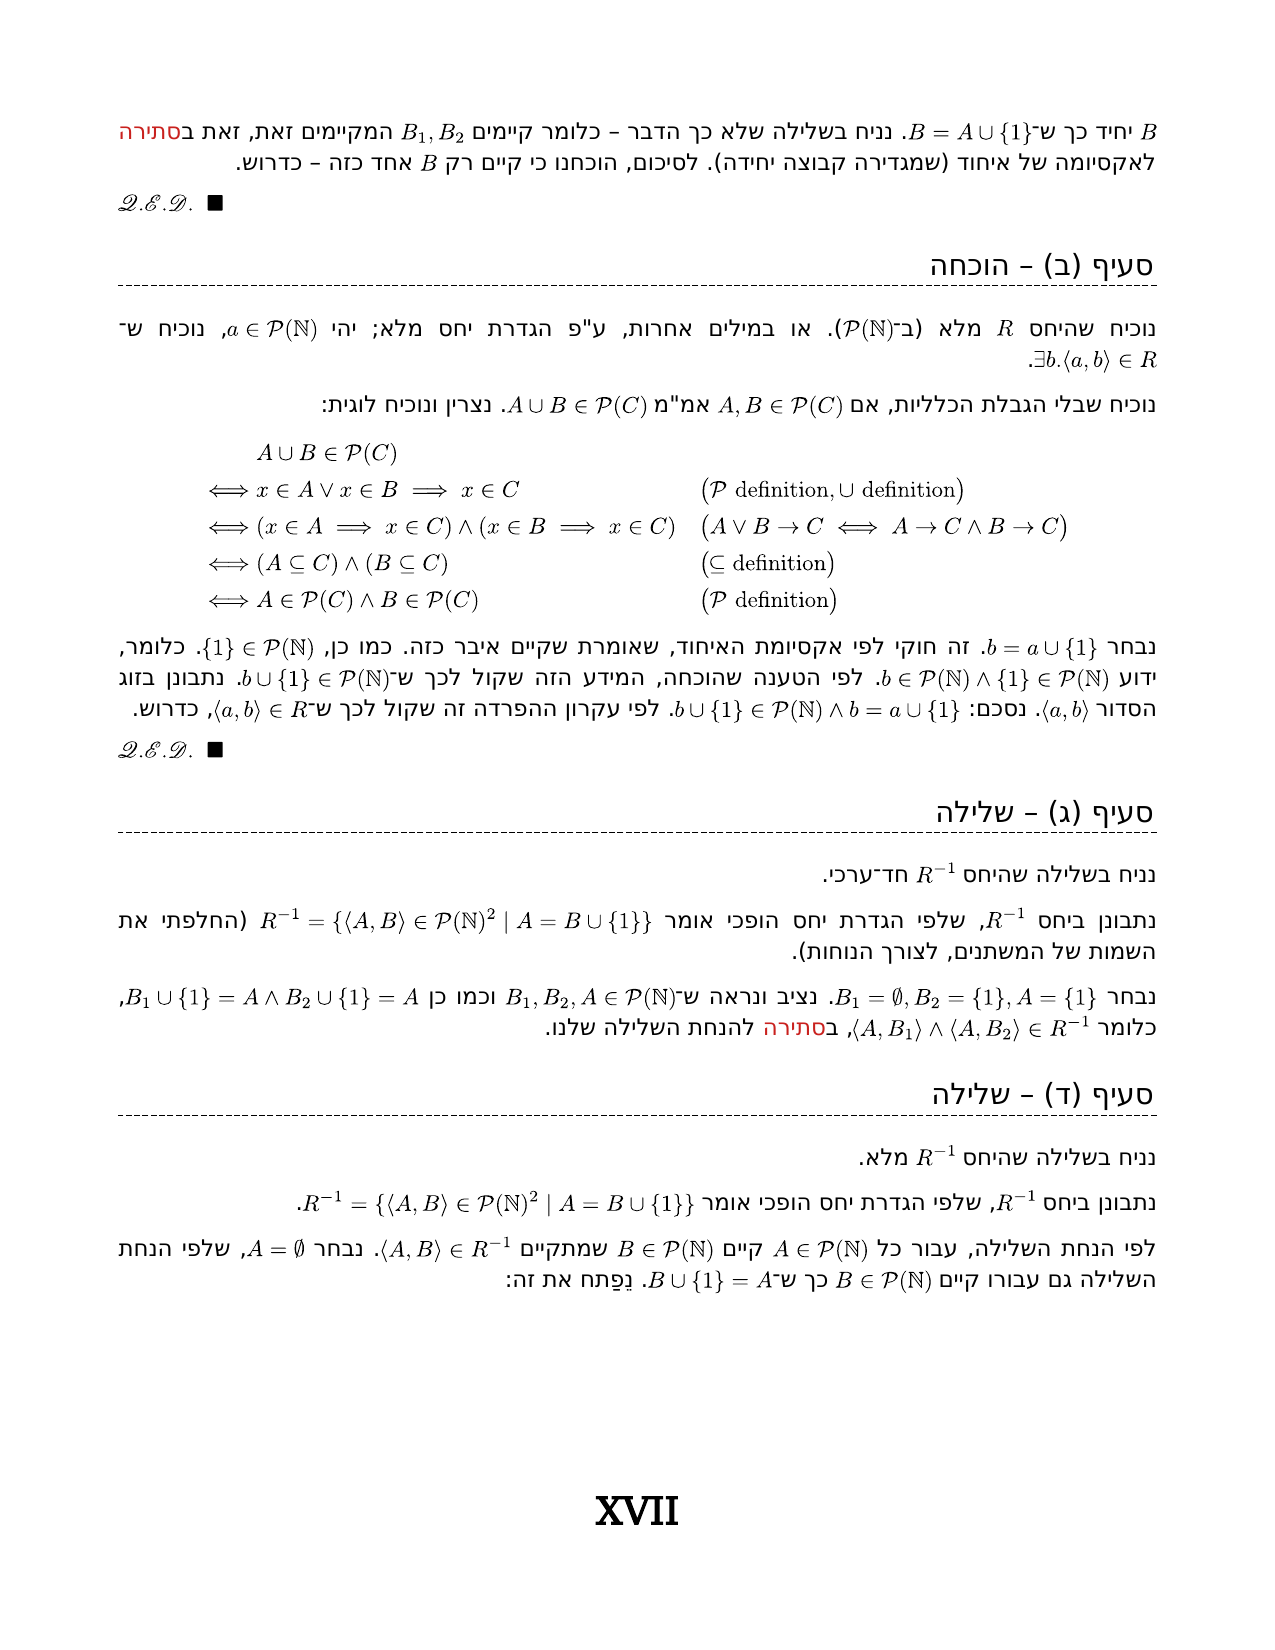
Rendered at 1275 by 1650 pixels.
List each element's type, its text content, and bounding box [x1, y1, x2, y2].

subtitle סעיף (ד) – שלילה [118, 1075, 1157, 1115]
text יחיד כך ש־. נניח בשלילה שלא כך הדבר – כלומר קיימים המקיימים זאת, זאת בסתירה לאקסיומה של איחוד (שמגדירה קבוצה יחידה). לסיכום, הוכחנו כי קיים רק אחד כזה – כדרוש. [118, 118, 1157, 176]
text נבחר . נציב ונראה ש־ וכמו כן , כלומר , בסתירה להנחת השלילה שלנו. [118, 983, 1157, 1042]
text לפי הנחת השלילה, עבור כל קיים שמתקיים . נבחר , שלפי הנחת השלילה גם עבורו קיים כך ש־. נֵפַתח את זה: [118, 1235, 1157, 1293]
text נבחר . זה חוקי לפי אקסיומת האיחוד, שאומרת שקיים איבר כזה. כמו כן, . כלומר, ידוע . לפי הטענה שהוכחה, המידע הזה שקול לכך ש־. נתבונן בזוג הסדור . נסכם: . לפי עקרון ההפרדה זה שקול לכך ש־, כדרוש. [118, 633, 1157, 723]
text נניח בשלילה שהיחס חד־ערכי. [118, 862, 1157, 888]
subtitle סעיף (ג) – שלילה [118, 792, 1157, 832]
text נתבונן ביחס , שלפי הגדרת יחס הופכי אומר . [118, 1189, 1157, 1217]
text נוכיח שהיחס מלא (ב־). או במילים אחרות, ע"פ הגדרת יחס מלא; יהי , נוכיח ש־. [118, 315, 1157, 373]
subtitle סעיף (ב) – הוכחה [118, 245, 1157, 285]
text נניח בשלילה שהיחס מלא. [118, 1144, 1157, 1171]
text נוכיח שבלי הגבלת הכלליות, אם אמ"מ . נצרין ונוכיח לוגית: [118, 391, 1157, 418]
text נתבונן ביחס , שלפי הגדרת יחס הופכי אומר (החלפתי את השמות של המשתנים, לצורך הנוחות). [118, 907, 1157, 965]
